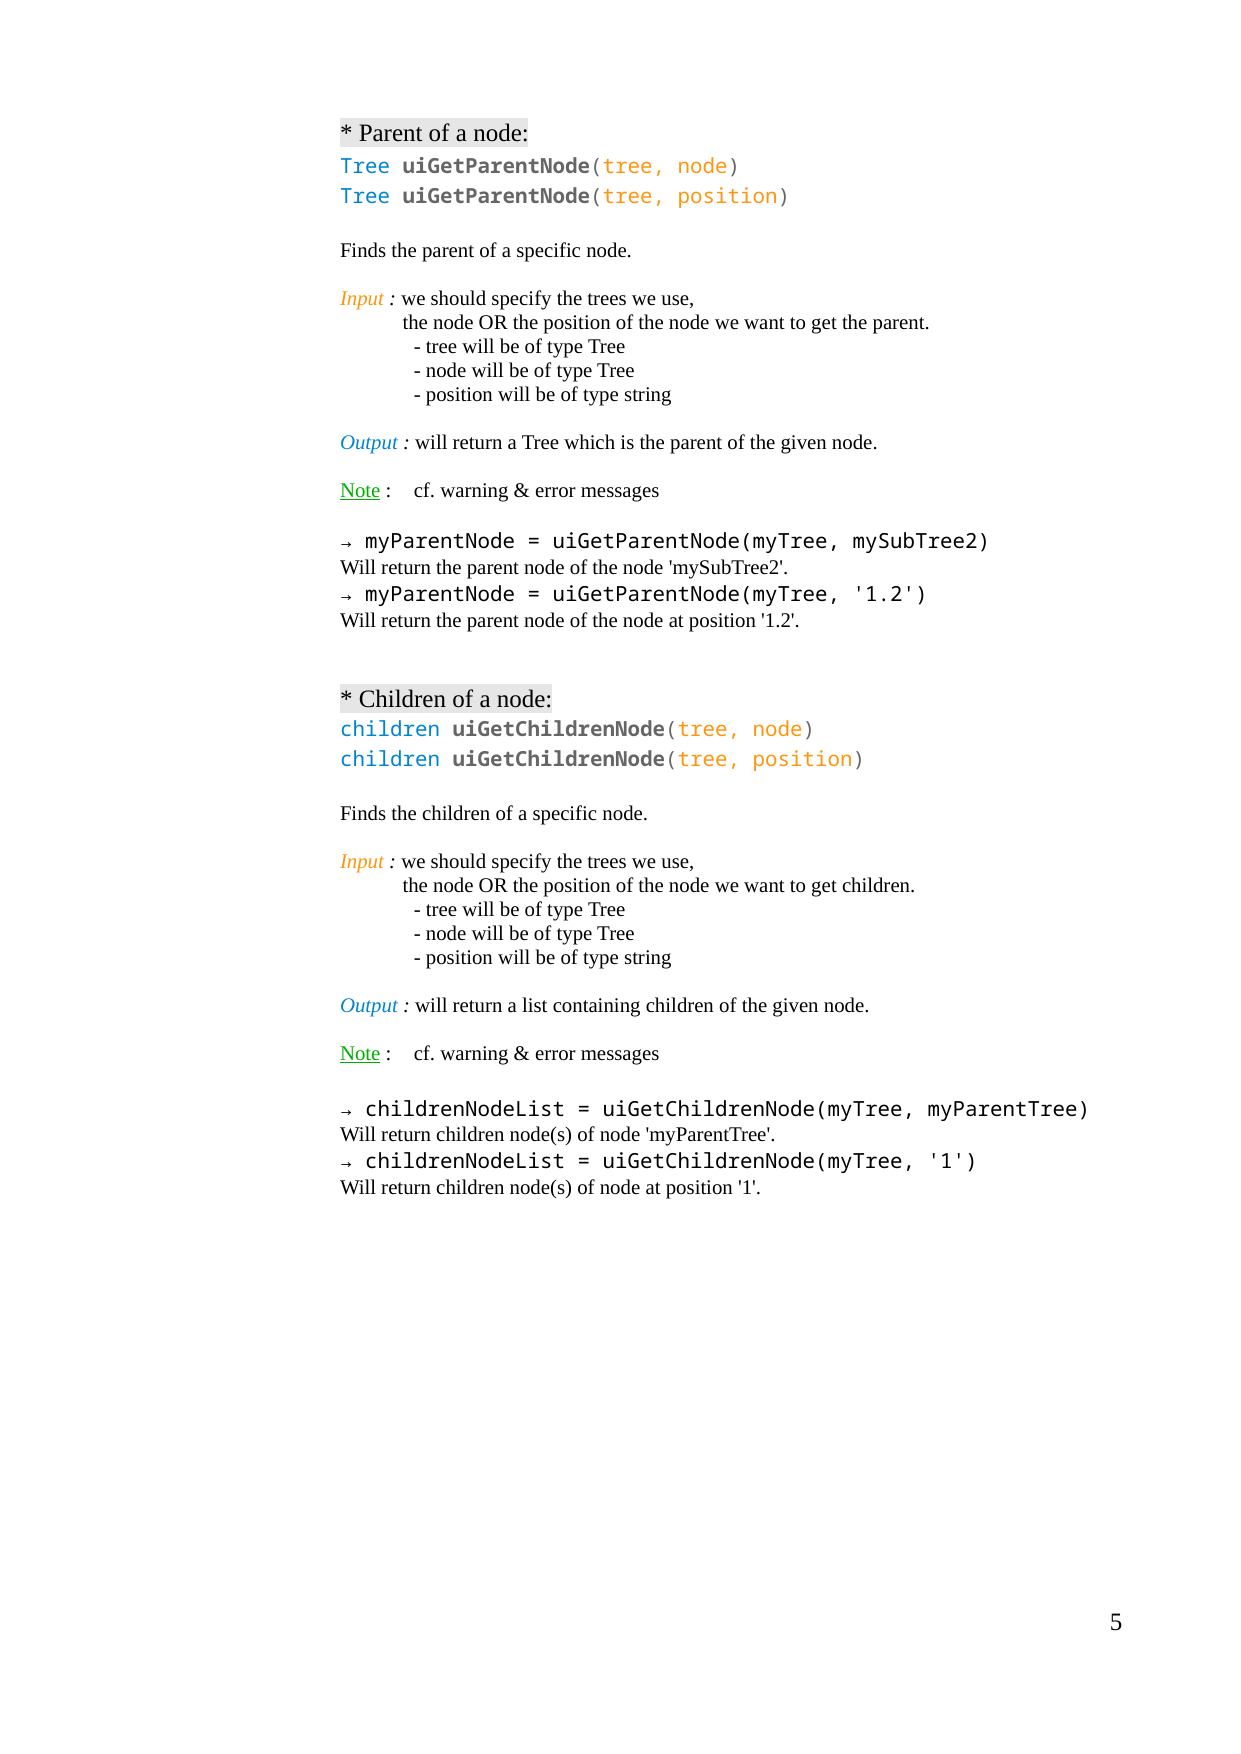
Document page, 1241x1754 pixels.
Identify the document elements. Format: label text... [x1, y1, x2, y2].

text Will return children node(s) of node 'myParentTree'. [118, 1122, 1122, 1146]
text Input : we should specify the trees we use, [118, 286, 1122, 310]
text Output : will return a list containing children of the given node. [118, 993, 1122, 1017]
text Will return children node(s) of node at position '1'. [118, 1174, 1122, 1199]
text Finds the parent of a specific node. [118, 238, 1122, 262]
text the node OR the position of the node we want to get the parent. [118, 310, 1122, 334]
text Finds the children of a specific node. [118, 801, 1122, 824]
text Will return the parent node of the node at position '1.2'. [118, 607, 1122, 632]
text - node will be of type Tree [118, 921, 1122, 945]
text → myParentNode = uiGetParentNode(myTree, mySubTree2) [118, 527, 1122, 555]
text children uiGetChildrenNode(tree, position) [118, 743, 1122, 772]
text - position will be of type string [118, 945, 1122, 969]
text → myParentNode = uiGetParentNode(myTree, '1.2') [118, 579, 1122, 607]
text children uiGetChildrenNode(tree, node) [118, 713, 1122, 743]
text Note : cf. warning & error messages [118, 1041, 1122, 1065]
text Tree uiGetParentNode(tree, position) [118, 181, 1122, 209]
text → childrenNodeList = uiGetChildrenNode(myTree, '1') [118, 1146, 1122, 1174]
text - position will be of type string [118, 382, 1122, 406]
text - tree will be of type Tree [118, 334, 1122, 358]
text Note : cf. warning & error messages [118, 478, 1122, 502]
text the node OR the position of the node we want to get children. [118, 873, 1122, 897]
text * Parent of a node: [118, 118, 1122, 147]
text Output : will return a Tree which is the parent of the given node. [118, 430, 1122, 454]
text Tree uiGetParentNode(tree, node) [118, 147, 1122, 181]
text Will return the parent node of the node 'mySubTree2'. [118, 555, 1122, 579]
text - tree will be of type Tree [118, 897, 1122, 921]
text → childrenNodeList = uiGetChildrenNode(myTree, myParentTree) [118, 1094, 1122, 1122]
text - node will be of type Tree [118, 358, 1122, 382]
text Input : we should specify the trees we use, [118, 849, 1122, 873]
text * Children of a node: [118, 684, 1122, 713]
